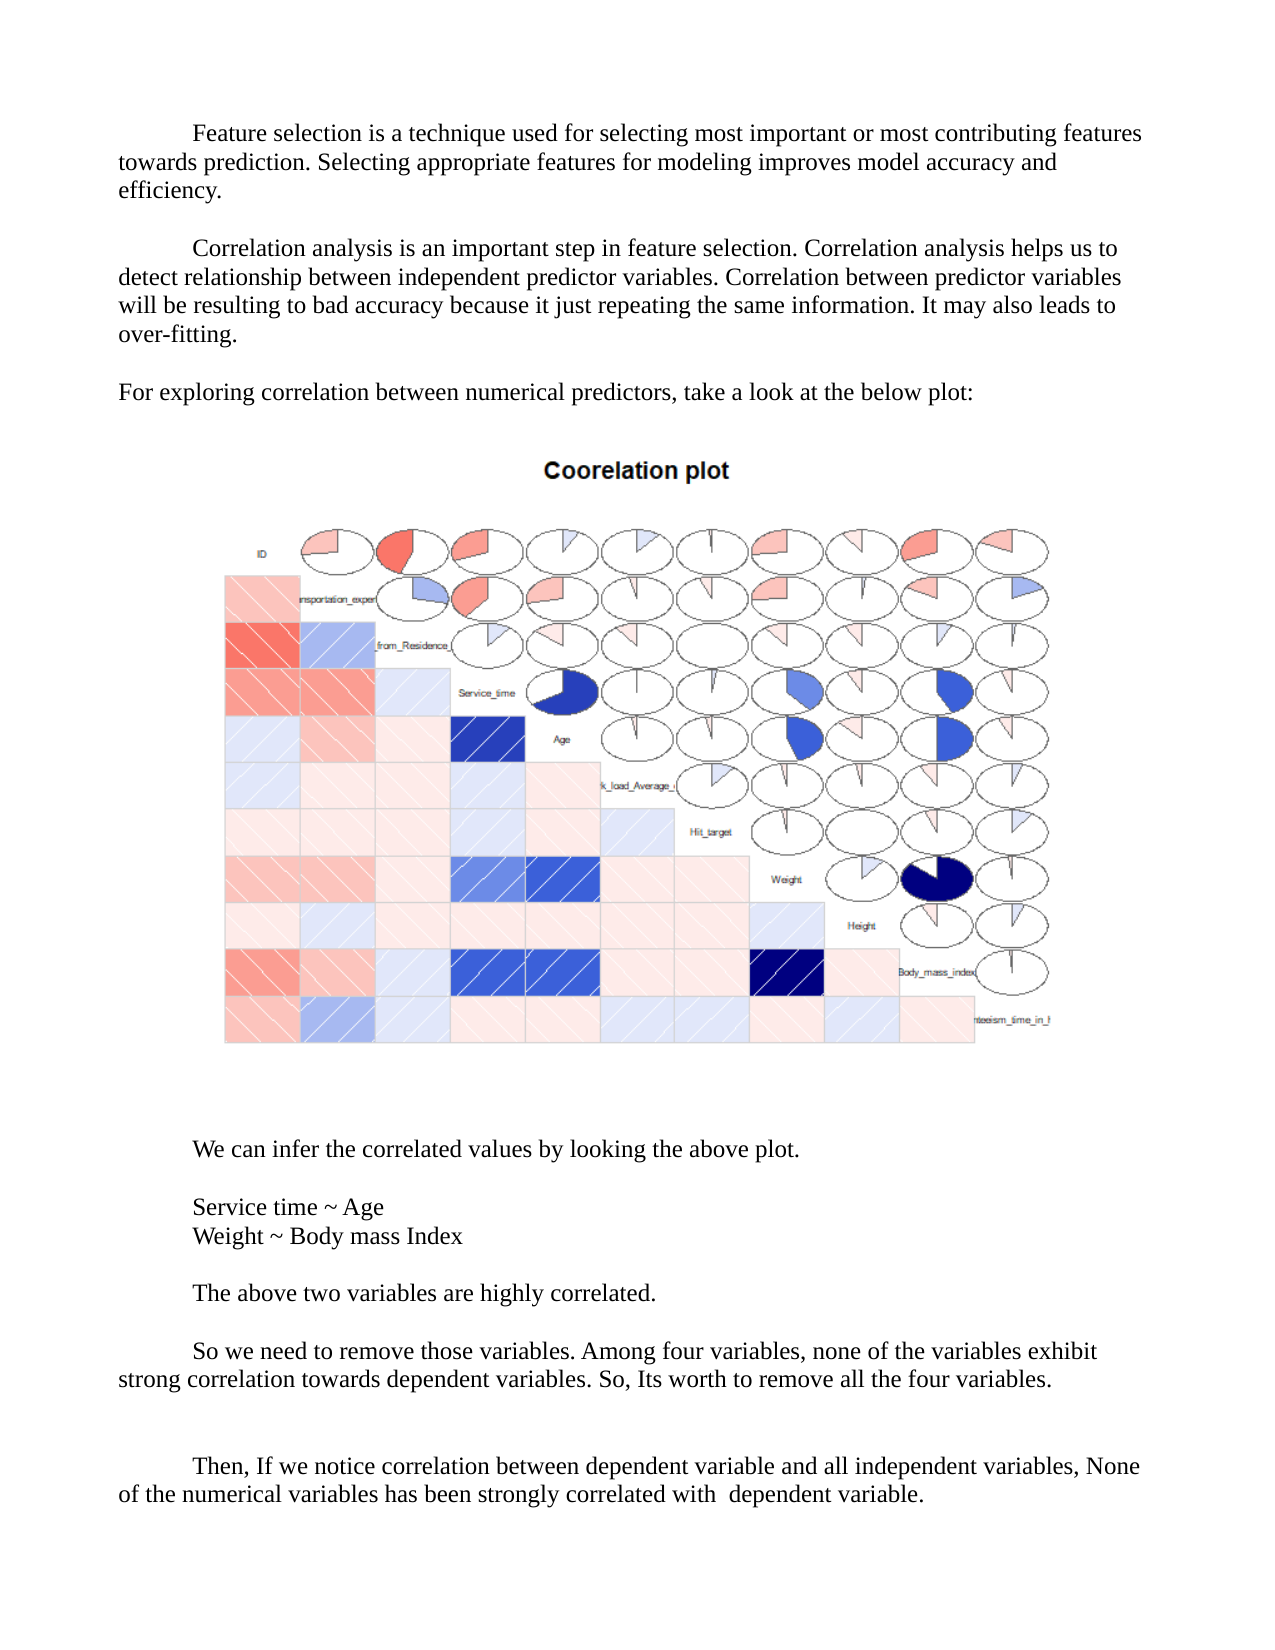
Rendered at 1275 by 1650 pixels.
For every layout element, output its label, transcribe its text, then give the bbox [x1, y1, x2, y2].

text We can infer the correlated values by looking the above plot. [118, 1134, 1157, 1163]
text Service time ~ Age [118, 1192, 1157, 1221]
text So we need to remove those variables. Among four variables, none of the variables exhibit strong correlation towards dependent variables. So, Its worth to remove all the four variables. [118, 1336, 1157, 1393]
text Then, If we notice correlation between dependent variable and all independent variables, None of the numerical variables has been strongly correlated with dependent variable. [118, 1451, 1157, 1508]
text Weight ~ Body mass Index [118, 1221, 1157, 1249]
picture [162, 434, 1113, 1106]
text Correlation analysis is an important step in feature selection. Correlation analysis helps us to detect relationship between independent predictor variables. Correlation between predictor variables will be resulting to bad accuracy because it just repeating the same information. It may also leads to over-fitting. [118, 233, 1157, 348]
text The above two variables are highly correlated. [118, 1278, 1157, 1307]
text Feature selection is a technique used for selecting most important or most contributing features towards prediction. Selecting appropriate features for modeling improves model accuracy and efficiency. [118, 118, 1157, 204]
text For exploring correlation between numerical predictors, take a look at the below plot: [118, 377, 1157, 406]
